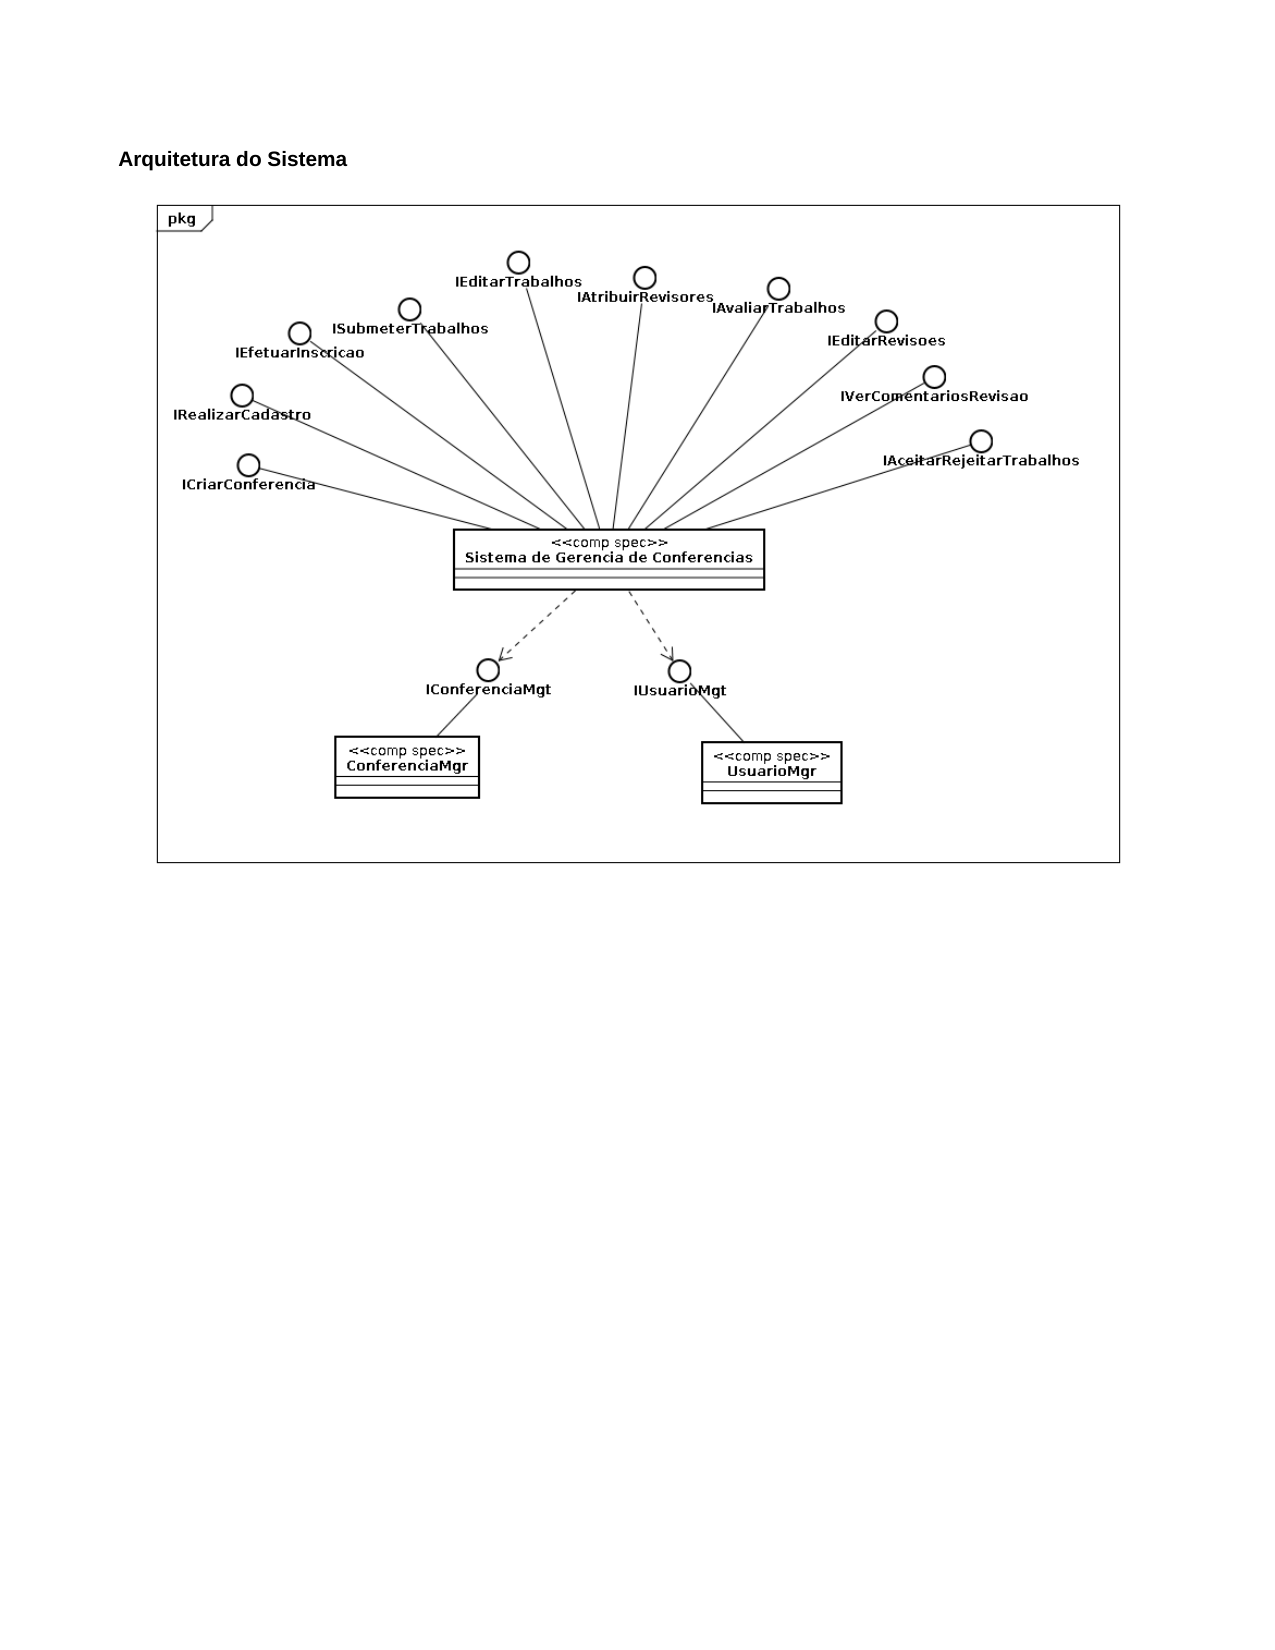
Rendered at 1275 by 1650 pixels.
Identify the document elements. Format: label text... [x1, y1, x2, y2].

picture [146, 194, 1130, 873]
text Arquitetura do Sistema [118, 147, 1157, 171]
